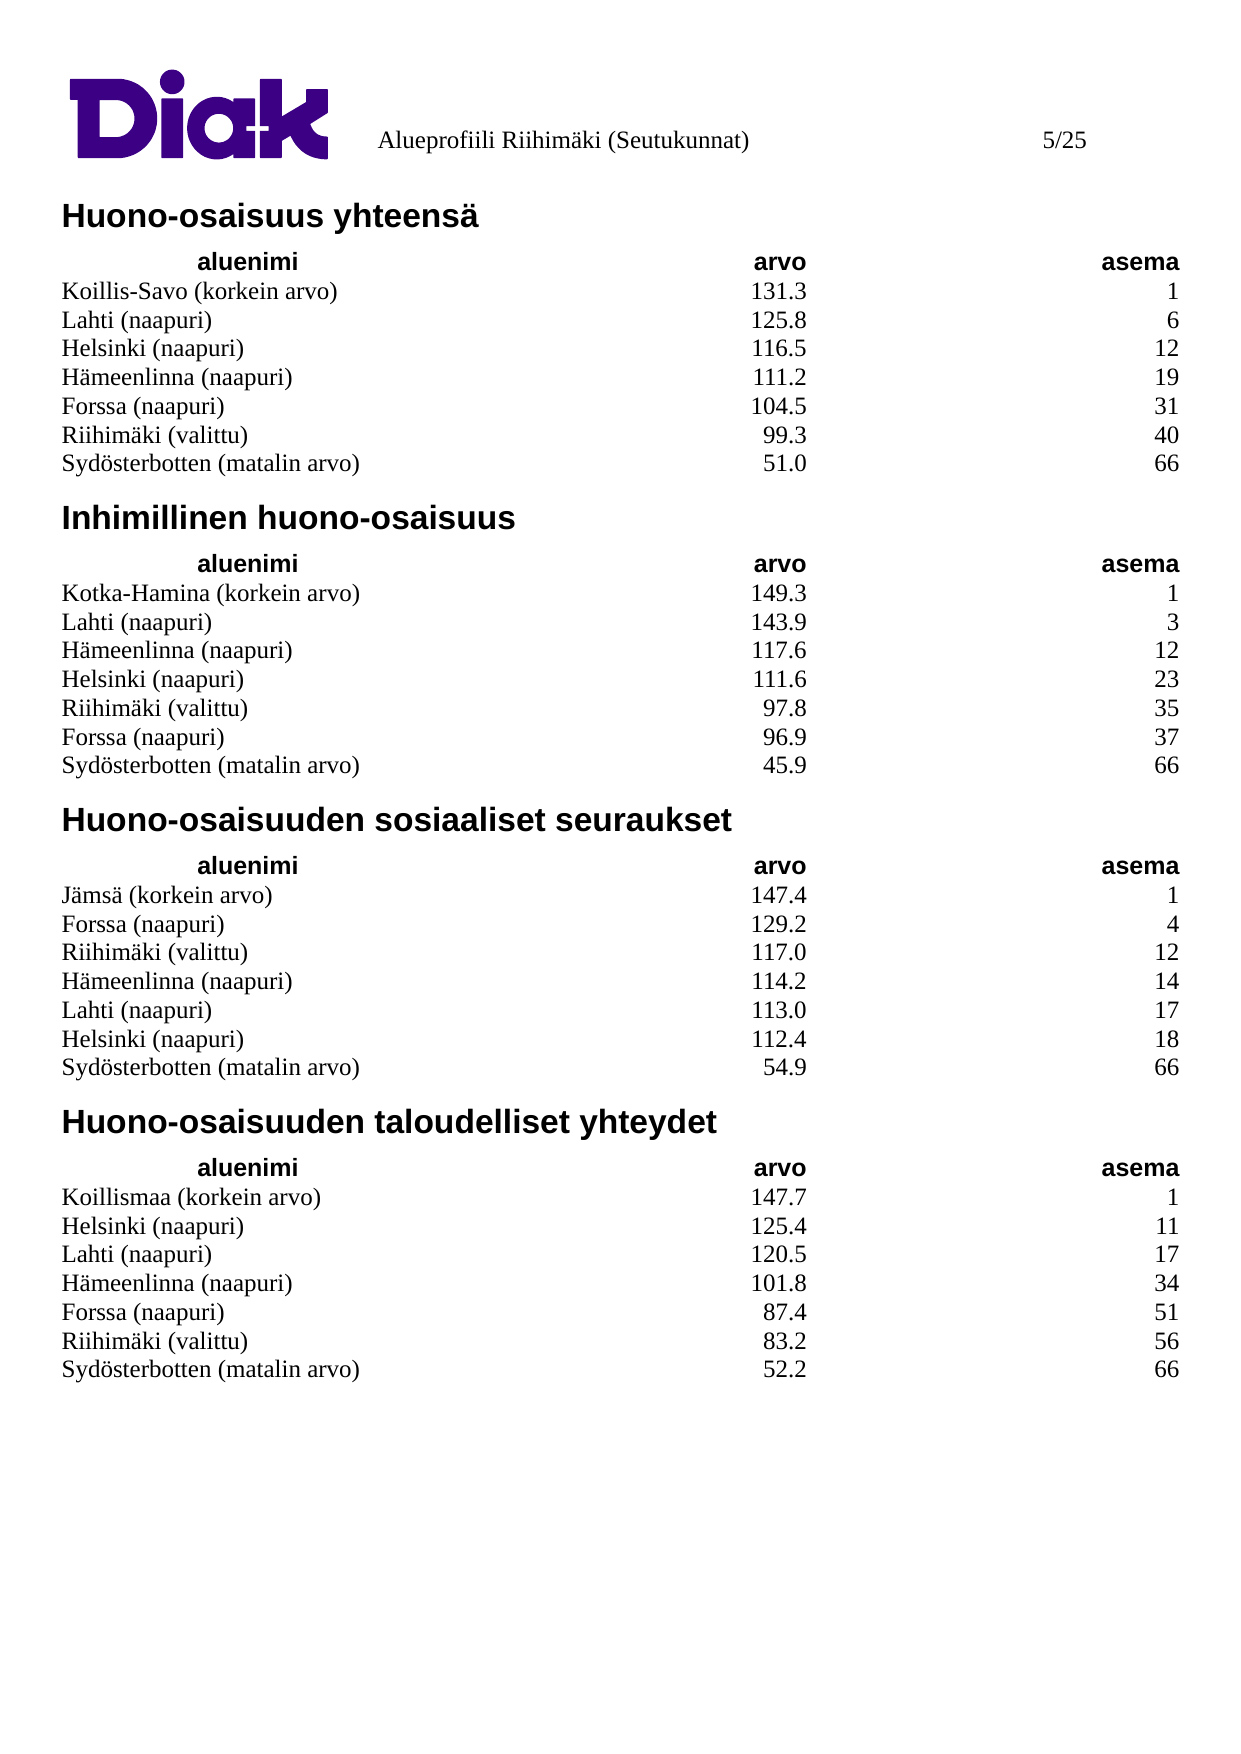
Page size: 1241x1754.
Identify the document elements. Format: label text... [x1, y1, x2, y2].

subtitle Inhimillinen huono-osaisuus [61, 498, 1179, 537]
table_cell 97.8 [434, 693, 806, 722]
table_cell 37 [806, 722, 1179, 751]
table_cell Helsinki (naapuri) [61, 1211, 434, 1239]
table_cell 111.2 [434, 362, 806, 391]
table_cell 17 [806, 995, 1179, 1024]
table_cell 147.7 [434, 1182, 806, 1211]
table_cell 54.9 [434, 1053, 806, 1081]
table_cell 147.4 [434, 880, 806, 909]
table_cell Helsinki (naapuri) [61, 664, 434, 693]
table_cell 1 [806, 276, 1179, 305]
table_cell 51.0 [434, 449, 806, 477]
table_cell 12 [806, 334, 1179, 362]
table_cell Hämeenlinna (naapuri) [61, 966, 434, 995]
table_header arvo [434, 247, 806, 276]
table_cell 113.0 [434, 995, 806, 1024]
table_cell 3 [806, 607, 1179, 636]
table_cell Helsinki (naapuri) [61, 1024, 434, 1052]
table_cell 125.4 [434, 1211, 806, 1239]
table_cell 99.3 [434, 420, 806, 448]
table_cell Jämsä (korkein arvo) [61, 880, 434, 909]
table_cell Lahti (naapuri) [61, 995, 434, 1024]
table_cell 51 [806, 1297, 1179, 1326]
table_cell 116.5 [434, 334, 806, 362]
table_cell Kotka-Hamina (korkein arvo) [61, 578, 434, 607]
table_cell 83.2 [434, 1326, 806, 1354]
table_cell 114.2 [434, 966, 806, 995]
table_cell 125.8 [434, 305, 806, 333]
table_cell 1 [806, 578, 1179, 607]
table_header aluenimi [61, 549, 434, 578]
table_cell 40 [806, 420, 1179, 448]
table_cell Riihimäki (valittu) [61, 420, 434, 448]
table_cell Riihimäki (valittu) [61, 693, 434, 722]
table_header asema [806, 851, 1179, 880]
table_cell 19 [806, 362, 1179, 391]
table_cell 1 [806, 1182, 1179, 1211]
table_header arvo [434, 1153, 806, 1182]
table_cell Sydösterbotten (matalin arvo) [61, 1355, 434, 1383]
table_cell 111.6 [434, 664, 806, 693]
table_cell 34 [806, 1268, 1179, 1297]
table_cell 1 [806, 880, 1179, 909]
table_cell 149.3 [434, 578, 806, 607]
table_cell Lahti (naapuri) [61, 607, 434, 636]
table_cell Hämeenlinna (naapuri) [61, 362, 434, 391]
subtitle Huono-osaisuuden taloudelliset yhteydet [61, 1102, 1179, 1141]
table_cell 14 [806, 966, 1179, 995]
table_cell 56 [806, 1326, 1179, 1354]
table_cell 18 [806, 1024, 1179, 1052]
table_header aluenimi [61, 1153, 434, 1182]
table_cell Riihimäki (valittu) [61, 938, 434, 966]
table_cell 66 [806, 1355, 1179, 1383]
table_header aluenimi [61, 247, 434, 276]
table_cell Forssa (naapuri) [61, 909, 434, 937]
table_cell 45.9 [434, 751, 806, 779]
table_header asema [806, 1153, 1179, 1182]
table_cell 66 [806, 1053, 1179, 1081]
table_cell 31 [806, 391, 1179, 420]
table_cell 129.2 [434, 909, 806, 937]
table_cell 23 [806, 664, 1179, 693]
table_cell Forssa (naapuri) [61, 1297, 434, 1326]
table_cell 143.9 [434, 607, 806, 636]
table_cell 6 [806, 305, 1179, 333]
table_header arvo [434, 549, 806, 578]
table_cell Sydösterbotten (matalin arvo) [61, 1053, 434, 1081]
table_cell Koillis-Savo (korkein arvo) [61, 276, 434, 305]
table_header asema [806, 549, 1179, 578]
subtitle Huono-osaisuuden sosiaaliset seuraukset [61, 800, 1179, 839]
table_cell 104.5 [434, 391, 806, 420]
table_cell 117.6 [434, 636, 806, 664]
table_cell 66 [806, 751, 1179, 779]
table_header asema [806, 247, 1179, 276]
table_cell 96.9 [434, 722, 806, 751]
table_cell 101.8 [434, 1268, 806, 1297]
table_cell 35 [806, 693, 1179, 722]
table_header arvo [434, 851, 806, 880]
table_cell 17 [806, 1240, 1179, 1268]
subtitle Huono-osaisuus yhteensä [61, 196, 1179, 235]
table_cell Sydösterbotten (matalin arvo) [61, 449, 434, 477]
table_cell 12 [806, 938, 1179, 966]
table_cell 12 [806, 636, 1179, 664]
table_header aluenimi [61, 851, 434, 880]
table_cell 87.4 [434, 1297, 806, 1326]
table_cell 120.5 [434, 1240, 806, 1268]
table_cell 117.0 [434, 938, 806, 966]
table_cell Riihimäki (valittu) [61, 1326, 434, 1354]
table_cell Hämeenlinna (naapuri) [61, 636, 434, 664]
table_cell 66 [806, 449, 1179, 477]
table_cell 4 [806, 909, 1179, 937]
table_cell Hämeenlinna (naapuri) [61, 1268, 434, 1297]
table_cell Lahti (naapuri) [61, 305, 434, 333]
table_cell 11 [806, 1211, 1179, 1239]
table_cell Sydösterbotten (matalin arvo) [61, 751, 434, 779]
table_cell Forssa (naapuri) [61, 722, 434, 751]
table_cell Helsinki (naapuri) [61, 334, 434, 362]
table_cell Koillismaa (korkein arvo) [61, 1182, 434, 1211]
table_cell 131.3 [434, 276, 806, 305]
table_cell Lahti (naapuri) [61, 1240, 434, 1268]
table_cell 112.4 [434, 1024, 806, 1052]
table_cell Forssa (naapuri) [61, 391, 434, 420]
table_cell 52.2 [434, 1355, 806, 1383]
